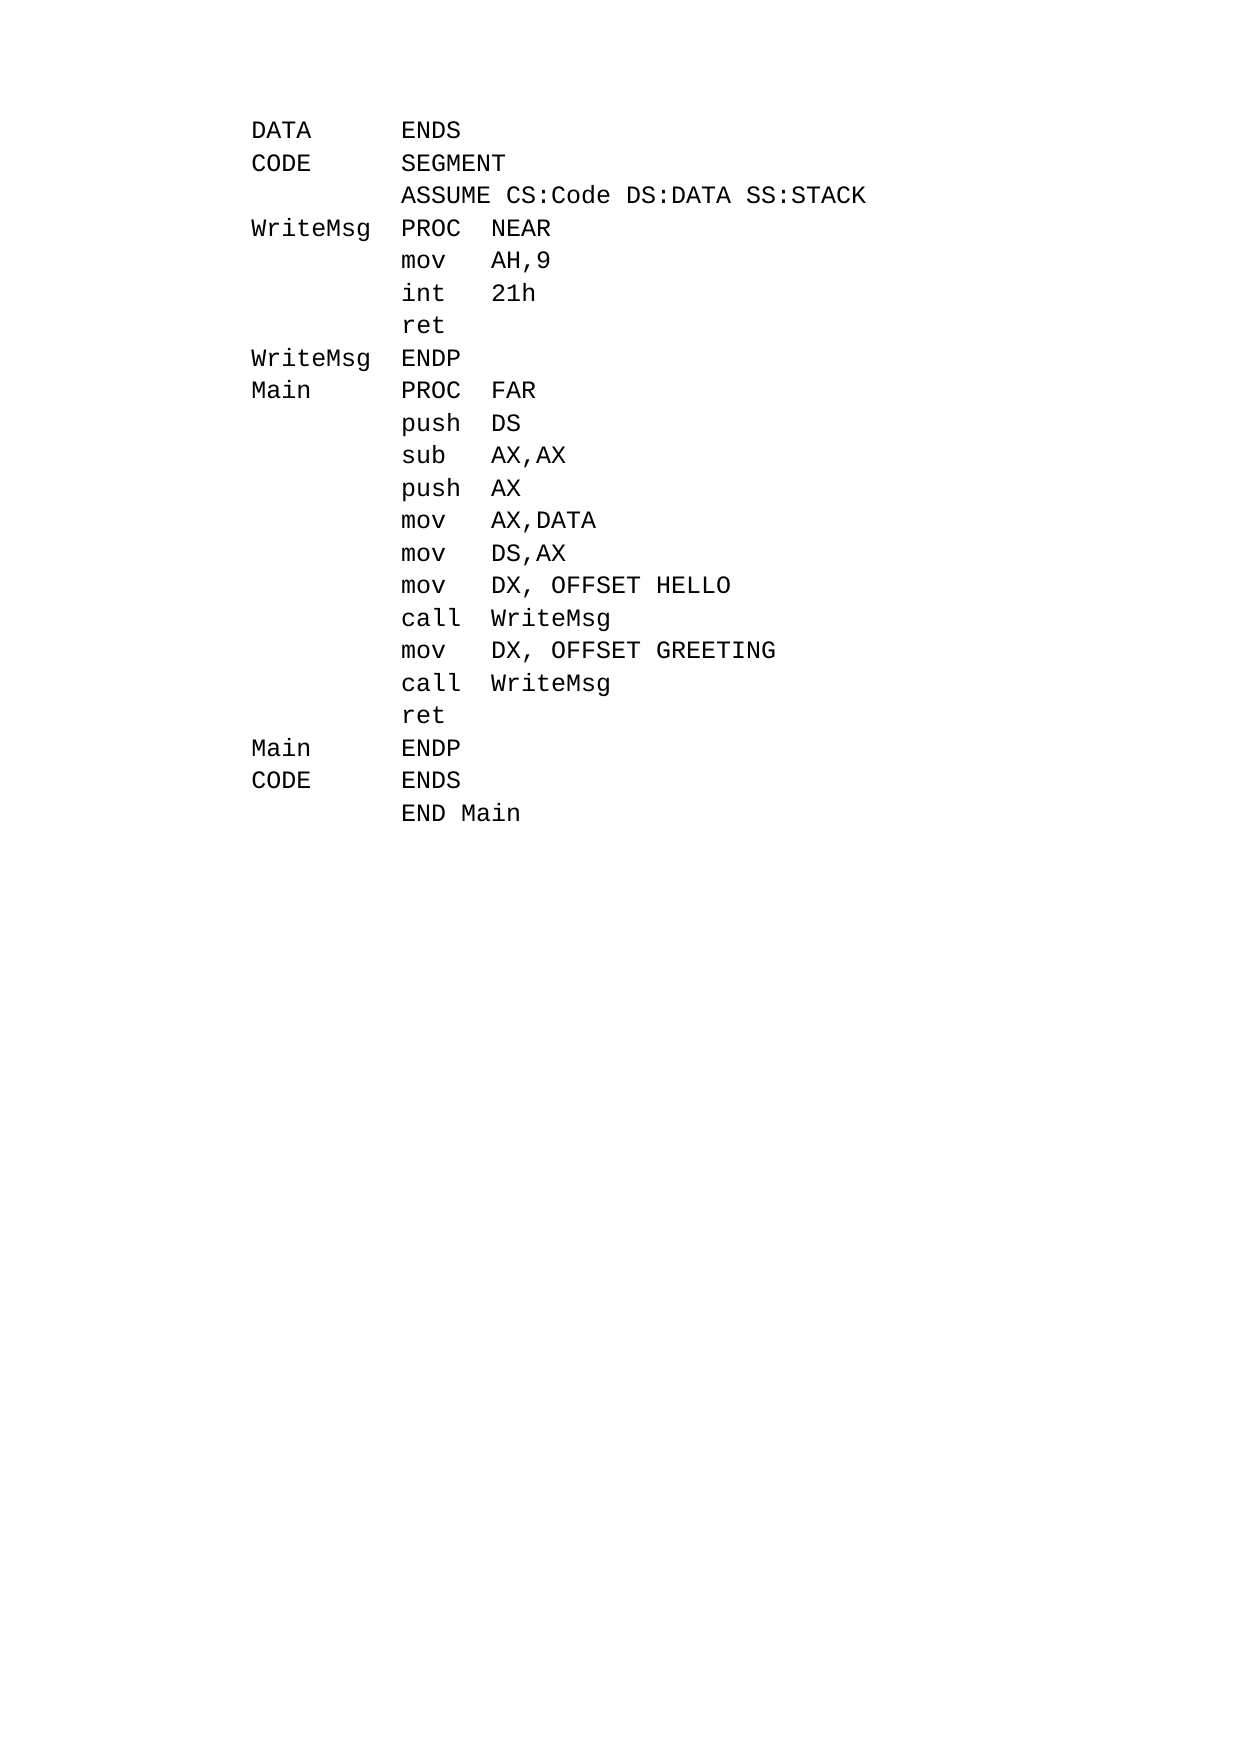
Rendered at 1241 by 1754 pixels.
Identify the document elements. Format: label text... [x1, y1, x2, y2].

text DATA ENDS [177, 118, 1152, 146]
text mov AH,9 [177, 248, 1152, 276]
text push AX [177, 476, 1152, 504]
text ret [177, 313, 1152, 341]
text int 21h [177, 281, 1152, 309]
text mov DS,AX [177, 541, 1152, 569]
text call WriteMsg [177, 671, 1152, 699]
text END Main [177, 801, 1152, 829]
text call WriteMsg [177, 606, 1152, 634]
text WriteMsg ENDP [177, 346, 1152, 374]
text ASSUME CS:Code DS:DATA SS:STACK [177, 183, 1152, 211]
text mov AX,DATA [177, 508, 1152, 536]
text push DS [177, 411, 1152, 439]
text mov DX, OFFSET GREETING [177, 638, 1152, 666]
text mov DX, OFFSET HELLO [177, 573, 1152, 601]
text WriteMsg PROC NEAR [177, 216, 1152, 244]
text sub AX,AX [177, 443, 1152, 471]
text CODE SEGMENT [177, 151, 1152, 179]
text Main PROC FAR [177, 378, 1152, 406]
text ret [177, 703, 1152, 731]
text CODE ENDS [177, 768, 1152, 796]
text Main ENDP [177, 736, 1152, 764]
